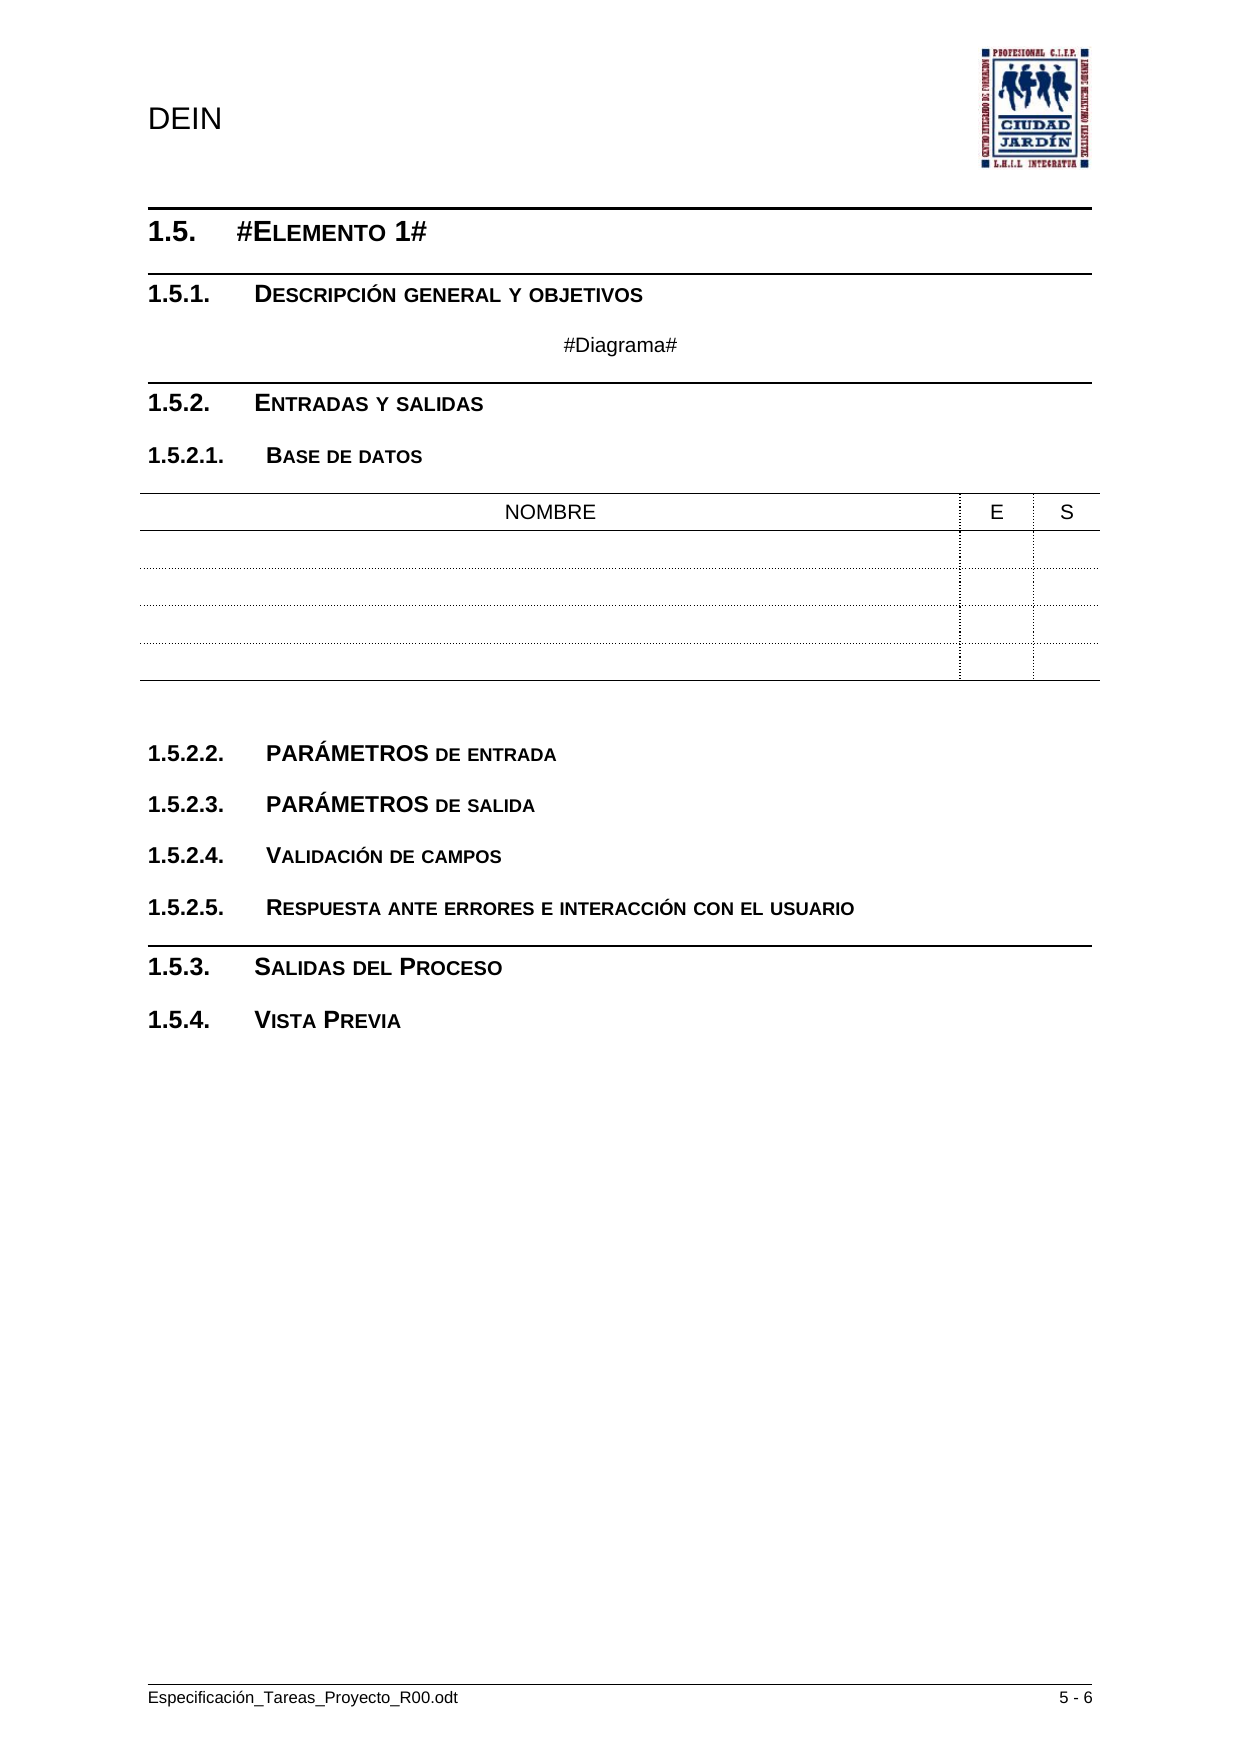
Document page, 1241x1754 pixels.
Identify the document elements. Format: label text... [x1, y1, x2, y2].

table_cell [960, 531, 1034, 568]
list Entradas y salidas [148, 384, 1092, 417]
list Base de datos [148, 442, 1092, 468]
list Vista Previa [148, 999, 1092, 1034]
list Descripción general y objetivos [148, 275, 1092, 308]
table_header Nombre [140, 494, 960, 530]
table_cell [140, 568, 960, 605]
list PARÁMETROS de salida [148, 791, 1092, 817]
list PARÁMETROS de entrada [148, 740, 1092, 766]
table_cell [140, 605, 960, 643]
table_cell [1034, 643, 1100, 680]
table_cell [1034, 568, 1100, 605]
table_cell [960, 643, 1034, 680]
table_cell [1034, 531, 1100, 568]
list #Elemento 1# [148, 210, 1092, 248]
table_cell [140, 643, 960, 680]
table_cell [1034, 605, 1100, 643]
list Salidas del Proceso [148, 947, 1092, 980]
text #Diagrama# [148, 333, 1092, 357]
picture [978, 46, 1093, 170]
table_header E [960, 494, 1034, 530]
list Respuesta ante errores e interacción con el usuario [148, 894, 1092, 920]
list Validación de campos [148, 842, 1092, 869]
table_cell [960, 605, 1034, 643]
table_cell [140, 531, 960, 568]
table_cell [960, 568, 1034, 605]
table_header S [1034, 494, 1100, 530]
